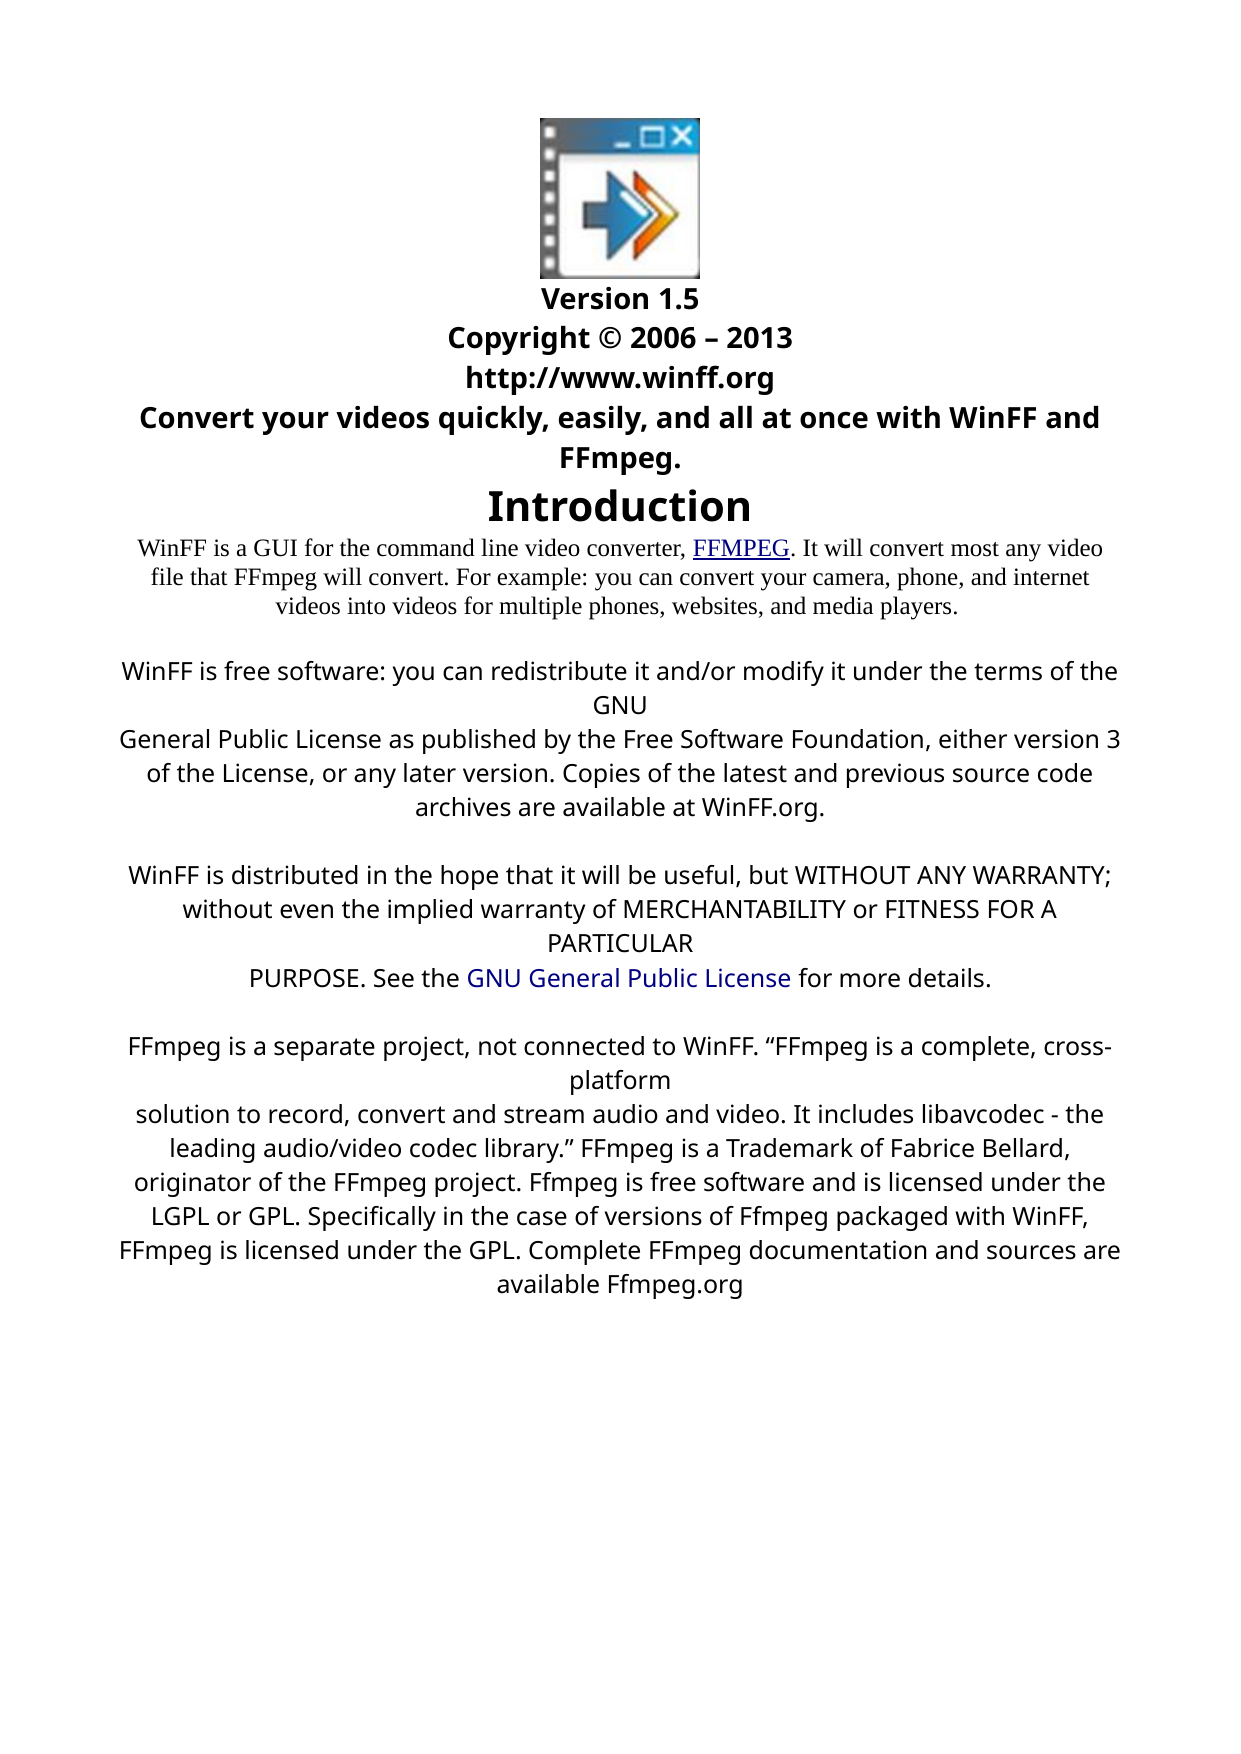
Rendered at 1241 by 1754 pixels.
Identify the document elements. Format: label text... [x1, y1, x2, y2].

text WinFF is free software: you can redistribute it and/or modify it under the terms of the GNU [118, 654, 1122, 722]
text Convert your videos quickly, easily, and all at once with WinFF and FFmpeg. [118, 397, 1122, 477]
text FFmpeg is a separate project, not connected to WinFF. “FFmpeg is a complete, cross-platform [118, 1028, 1122, 1096]
picture [540, 118, 700, 279]
text WinFF is a GUI for the command line video converter, FFMPEG. It will convert most any video file that FFmpeg will convert. For example: you can convert your camera, phone, and internet videos into videos for multiple phones, websites, and media players. [118, 533, 1122, 619]
text solution to record, convert and stream audio and video. It includes libavcodec - the leading audio/video codec library.” FFmpeg is a Trademark of Fabrice Bellard, originator of the FFmpeg project. Ffmpeg is free software and is licensed under the LGPL or GPL. Specifically in the case of versions of Ffmpeg packaged with WinFF, FFmpeg is licensed under the GPL. Complete FFmpeg documentation and sources are available Ffmpeg.org [118, 1096, 1122, 1301]
text PURPOSE. See the GNU General Public License for more details. [118, 960, 1122, 994]
text http://www.winff.org [118, 357, 1122, 397]
text without even the implied warranty of MERCHANTABILITY or FITNESS FOR A PARTICULAR [118, 892, 1122, 960]
text General Public License as published by the Free Software Foundation, either version 3 of the License, or any later version. Copies of the latest and previous source code archives are available at WinFF.org. [118, 722, 1122, 824]
text WinFF is distributed in the hope that it will be useful, but WITHOUT ANY WARRANTY; [118, 858, 1122, 892]
text Introduction [118, 477, 1122, 533]
text Version 1.5 [118, 118, 1122, 318]
text Copyright © 2006 – 2013 [118, 318, 1122, 357]
